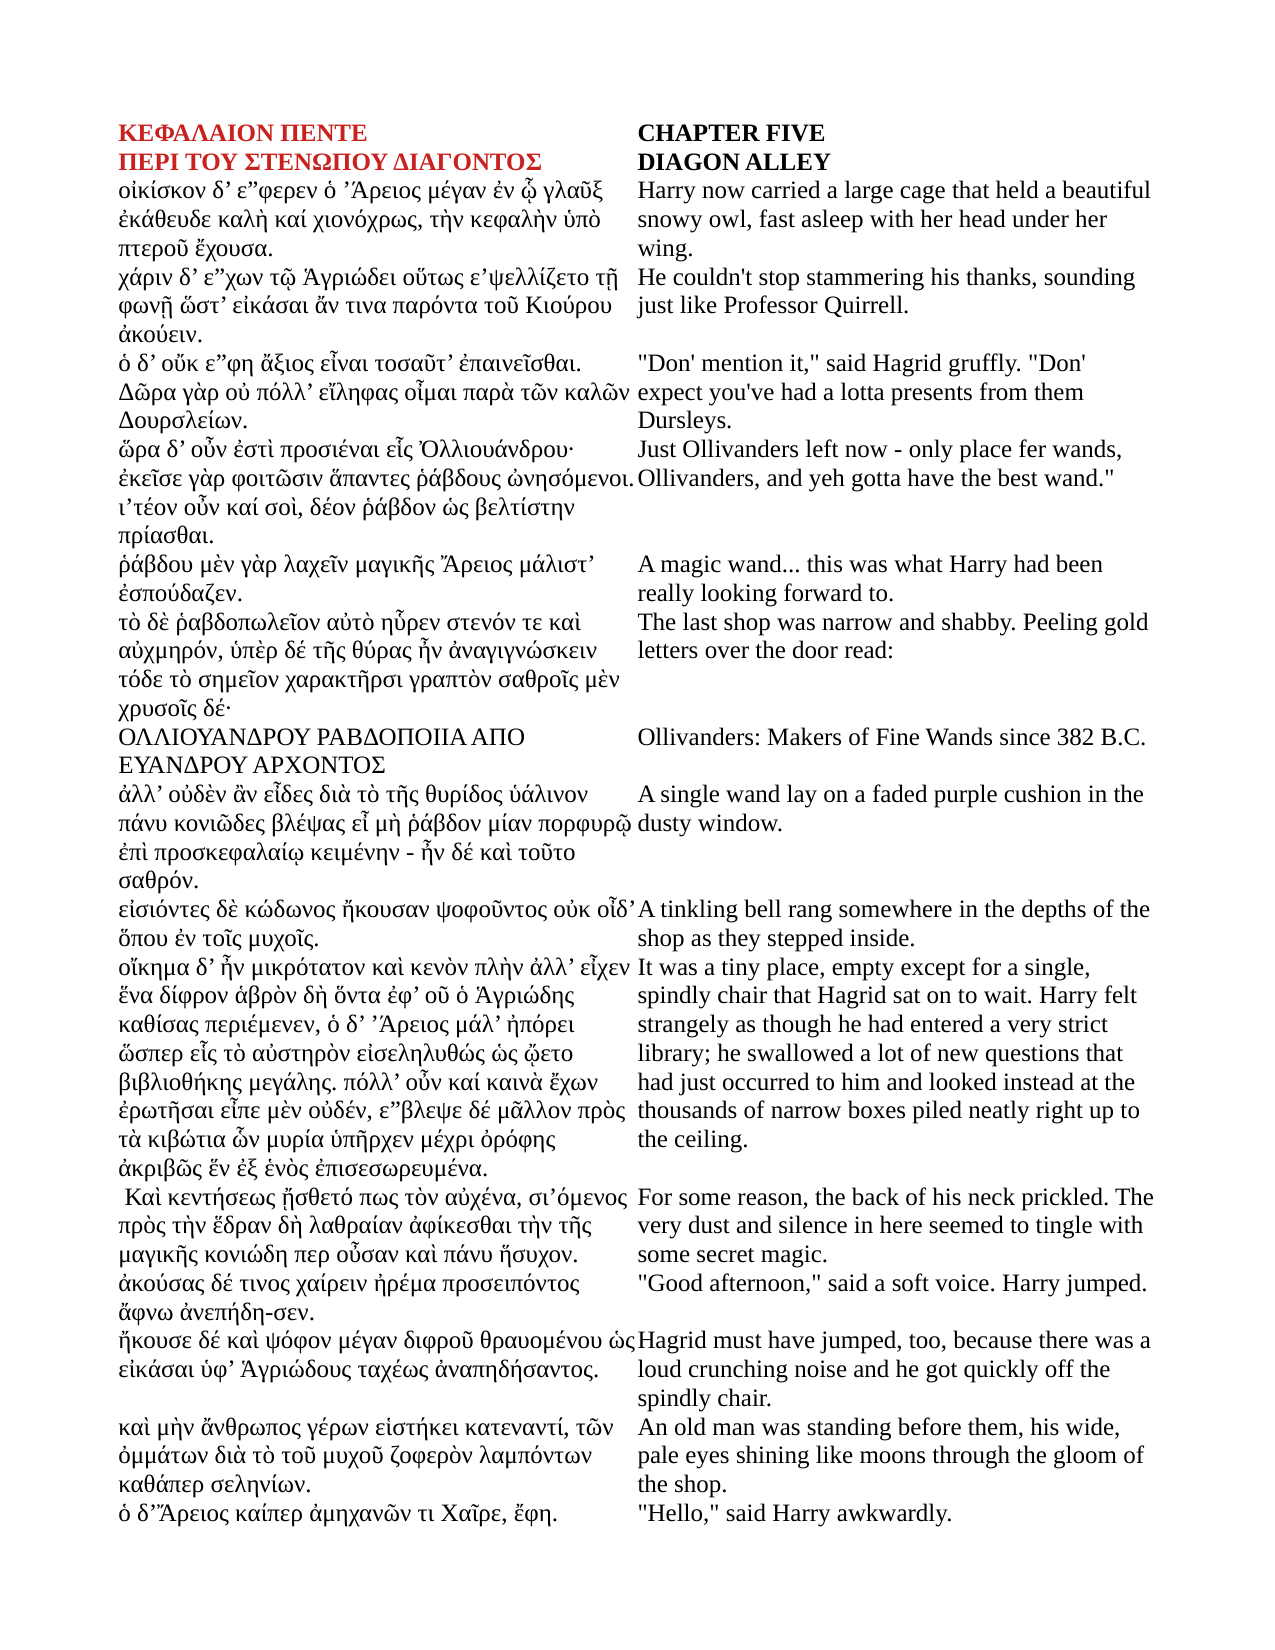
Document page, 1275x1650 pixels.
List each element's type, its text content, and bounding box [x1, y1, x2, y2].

table_cell ἀλλ’ οὐδὲν ἂν εἶδες διὰ τὸ τῆς θυρίδος ὑάλινον πάνυ κονιῶδες βλέψας εἶ μὴ ῥάβδον μίαν πορφυρῷ ἐπὶ προσκεφαλαίῳ κειμένην - ἦν δέ καὶ τοῦτο σαθρόν. [118, 779, 637, 894]
table_cell ἀκούσας δέ τινος χαίρειν ἠρέμα προσειπόντος ἄφνω ἀνεπήδη-σεν. [118, 1268, 637, 1326]
table_cell "Good afternoon," said a soft voice. Harry jumped. [637, 1268, 1157, 1326]
table_cell ὥρα δ’ οὖν ἐστὶ προσιέναι εἷς Ὀλλιουάνδρου· ἐκεῖσε γὰρ φοιτῶσιν ἅπαντες ῥάβδους ὠνησόμενοι. ι’τέον οὖν καί σοὶ, δέον ῥάβδον ὡς βελτίστην πρίασθαι. [118, 434, 637, 549]
table_cell οἰκίσκον δ’ ε”φερεν ὁ ’Άρειος μέγαν ἐν ᾧ γλαῦξ ἐκάθευδε καλὴ καί χιονόχρως, τὴν κεφαλὴν ὑπὸ πτεροῦ ἔχουσα. [118, 176, 637, 262]
table_cell Harry now carried a large cage that held a beautiful snowy owl, fast asleep with her head under her wing. [637, 176, 1157, 262]
table_cell εἰσιόντες δὲ κώδωνος ἤκουσαν ψοφοῦντος οὐκ οἶδ’ ὅπου ἐν τοῖς μυχοῖς. [118, 894, 637, 952]
table_cell Ollivanders: Makers of Fine Wands since 382 B.C. [637, 722, 1157, 779]
table_cell "Don' mention it," said Hagrid gruffly. "Don' expect you've had a lotta presents from them Dursleys. [637, 348, 1157, 434]
table_cell An old man was standing before them, his wide, pale eyes shining like moons through the gloom of the shop. [637, 1412, 1157, 1498]
table_header ΚΕΦΑΛΑΙΟΝ ΠΕΝΤΕ ΠΕΡΙ ΤΟΥ ΣΤΕΝΩΠΟΥ ΔΙΑΓΟΝΤΟΣ [118, 118, 637, 176]
table_cell The last shop was narrow and shabby. Peeling gold letters over the door read: [637, 607, 1157, 722]
table_cell He couldn't stop stammering his thanks, sounding just like Professor Quirrell. [637, 262, 1157, 348]
table_cell For some reason, the back of his neck prickled. The very dust and silence in here seemed to tingle with some secret magic. [637, 1182, 1157, 1268]
table_cell Καὶ κεντήσεως ᾔσθετό πως τὸν αὐχένα, σι’όμενος πρὸς τὴν ἕδραν δὴ λαθραίαν ἀφίκεσθαι τὴν τῆς μαγικῆς κονιώδη περ οὖσαν καὶ πάνυ ἥσυχον. [118, 1182, 637, 1268]
table_cell A single wand lay on a faded purple cushion in the dusty window. [637, 779, 1157, 894]
table_cell ὁ δ’Ἄρειος καίπερ ἀμηχανῶν τι Χαῖρε, ἔφη. [118, 1498, 637, 1527]
table_cell Just Ollivanders left now - only place fer wands, Ollivanders, and yeh gotta have the best wand." [637, 434, 1157, 549]
table_cell τὸ δὲ ῥαβδοπωλεῖον αὐτὸ ηὗρεν στενόν τε καὶ αὐχμηρόν, ὑπὲρ δέ τῆς θύρας ἦν ἀναγιγνώσκειν τόδε τὸ σημεῖον χαρακτῆρσι γραπτὸν σαθροῖς μὲν χρυσοῖς δέ· [118, 607, 637, 722]
table_cell A magic wand... this was what Harry had been really looking forward to. [637, 549, 1157, 607]
table_cell It was a tiny place, empty except for a single, spindly chair that Hagrid sat on to wait. Harry felt strangely as though he had entered a very strict library; he swallowed a lot of new questions that had just occurred to him and looked instead at the thousands of narrow boxes piled neatly right up to the ceiling. [637, 952, 1157, 1182]
table_cell Hagrid must have jumped, too, because there was a loud crunching noise and he got quickly off the spindly chair. [637, 1326, 1157, 1412]
table_cell καὶ μὴν ἄνθρωπος γέρων εἱστήκει κατεναντί, τῶν ὀμμάτων διὰ τὸ τοῦ μυχοῦ ζοφερὸν λαμπόντων καθάπερ σεληνίων. [118, 1412, 637, 1498]
table_header CHAPTER FIVE DIAGON ALLEY [637, 118, 1157, 176]
table_cell ἤκουσε δέ καὶ ψόφον μέγαν διφροῦ θραυομένου ὡς εἰκάσαι ὑφ’ Ἁγριώδους ταχέως ἀναπηδήσαντος. [118, 1326, 637, 1412]
table_cell ΟΛΛΙΟΥΑΝΔΡΟΥ ΡΑΒΔΟΠΟΙΙΑ ΑΠΟ ΕΥΑΝΔΡΟΥ ΑΡΧΟΝΤΟΣ [118, 722, 637, 779]
table_cell "Hello," said Harry awkwardly. [637, 1498, 1157, 1527]
table_cell A tinkling bell rang somewhere in the depths of the shop as they stepped inside. [637, 894, 1157, 952]
table_cell χάριν δ’ ε”χων τῷ Ἁγριώδει οὕτως ε’ψελλίζετο τῇ φωνῇ ὥστ’ εἰκάσαι ἄν τινα παρόντα τοῦ Κιούρου ἀκούειν. [118, 262, 637, 348]
table_cell οἴκημα δ’ ἦν μικρότατον καὶ κενὸν πλὴν ἀλλ’ εἶχεν ἕνα δίφρον ἁβρὸν δὴ ὅντα ἐφ’ οῦ ὁ Ἁγριώδης καθίσας περιέμενεν, ὁ δ’ ’Άρειος μάλ’ ἠπόρει ὥσπερ εἷς τὸ αὐστηρὸν εἰσεληλυθώς ὡς ᾤετο βιβλιοθήκης μεγάλης. πόλλ’ οὖν καί καινὰ ἔχων ἐρωτῆσαι εἶπε μὲν οὐδέν, ε”βλεψε δέ μᾶλλον πρὸς τὰ κιβώτια ὧν μυρία ὑπῆρχεν μέχρι ὀρόφης ἀκριβῶς ἕν ἐξ ἑνὸς ἐπισεσωρευμένα. [118, 952, 637, 1182]
table_cell ῥάβδου μὲν γὰρ λαχεῖν μαγικῆς Ἄρειος μάλιστ’ ἐσπούδαζεν. [118, 549, 637, 607]
table_cell ὁ δ’ οὔκ ε”φη ἄξιος εἶναι τοσαῦτ’ ἐπαινεῖσθαι. Δῶρα γὰρ οὐ πόλλ’ εἴληφας οἶμαι παρὰ τῶν καλῶν Δουρσλείων. [118, 348, 637, 434]
